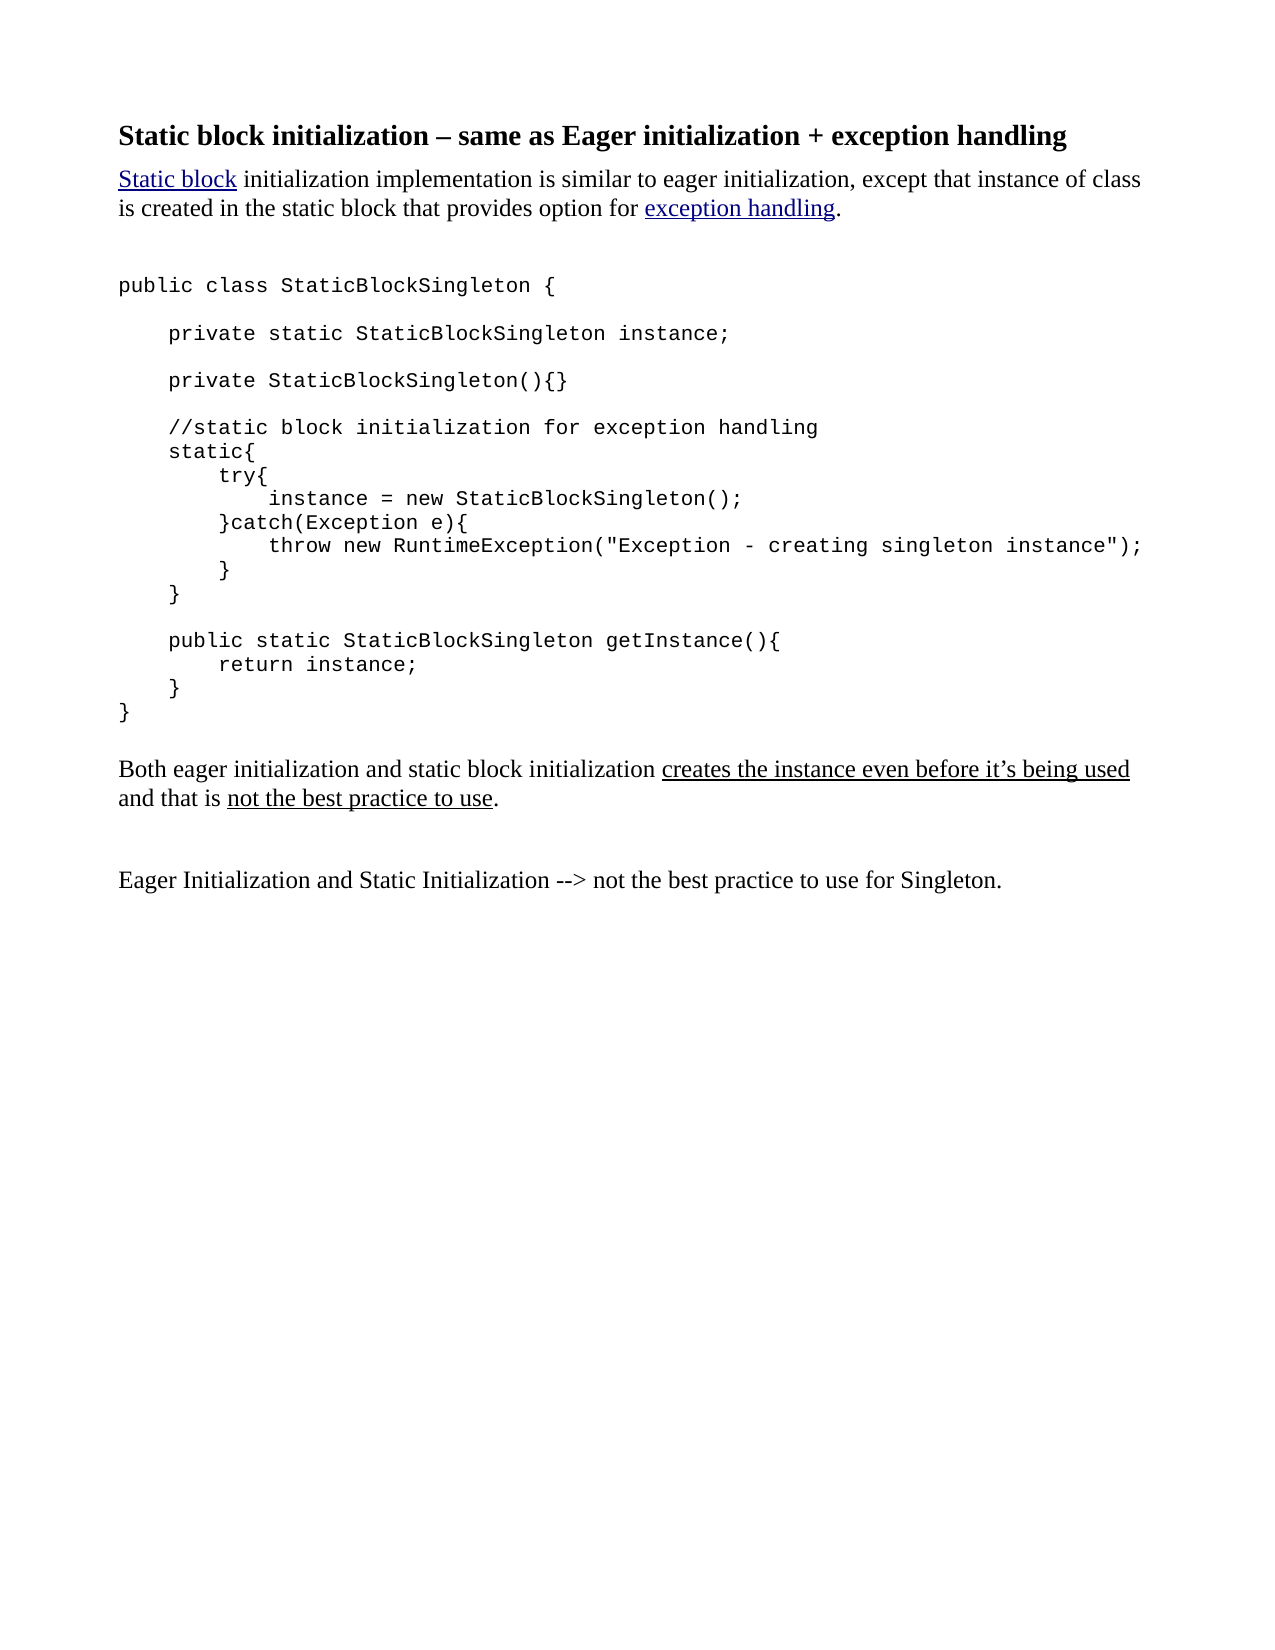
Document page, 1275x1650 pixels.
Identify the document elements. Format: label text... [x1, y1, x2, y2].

text public static StaticBlockSingleton getInstance(){ [118, 630, 1157, 654]
text Static block initialization implementation is similar to eager initialization, except that instance of class is created in the static block that provides option for exception handling. [118, 164, 1157, 222]
text } [118, 701, 1157, 725]
text } [118, 677, 1157, 701]
text return instance; [118, 654, 1157, 677]
text throw new RuntimeException("Exception - creating singleton instance"); [118, 536, 1157, 559]
text //static block initialization for exception handling [118, 417, 1157, 441]
text Eager Initialization and Static Initialization --> not the best practice to use for Singleton. [118, 865, 1157, 894]
text public class StaticBlockSingleton { [118, 275, 1157, 299]
text }catch(Exception e){ [118, 512, 1157, 536]
text private StaticBlockSingleton(){} [118, 370, 1157, 394]
text try{ [118, 464, 1157, 488]
text instance = new StaticBlockSingleton(); [118, 488, 1157, 512]
text Both eager initialization and static block initialization creates the instance even before it’s being used and that is not the best practice to use. [118, 754, 1157, 812]
text static{ [118, 441, 1157, 464]
text } [118, 583, 1157, 606]
text private static StaticBlockSingleton instance; [118, 323, 1157, 346]
subtitle Static block initialization – same as Eager initialization + exception handling [118, 118, 1157, 152]
text } [118, 559, 1157, 583]
